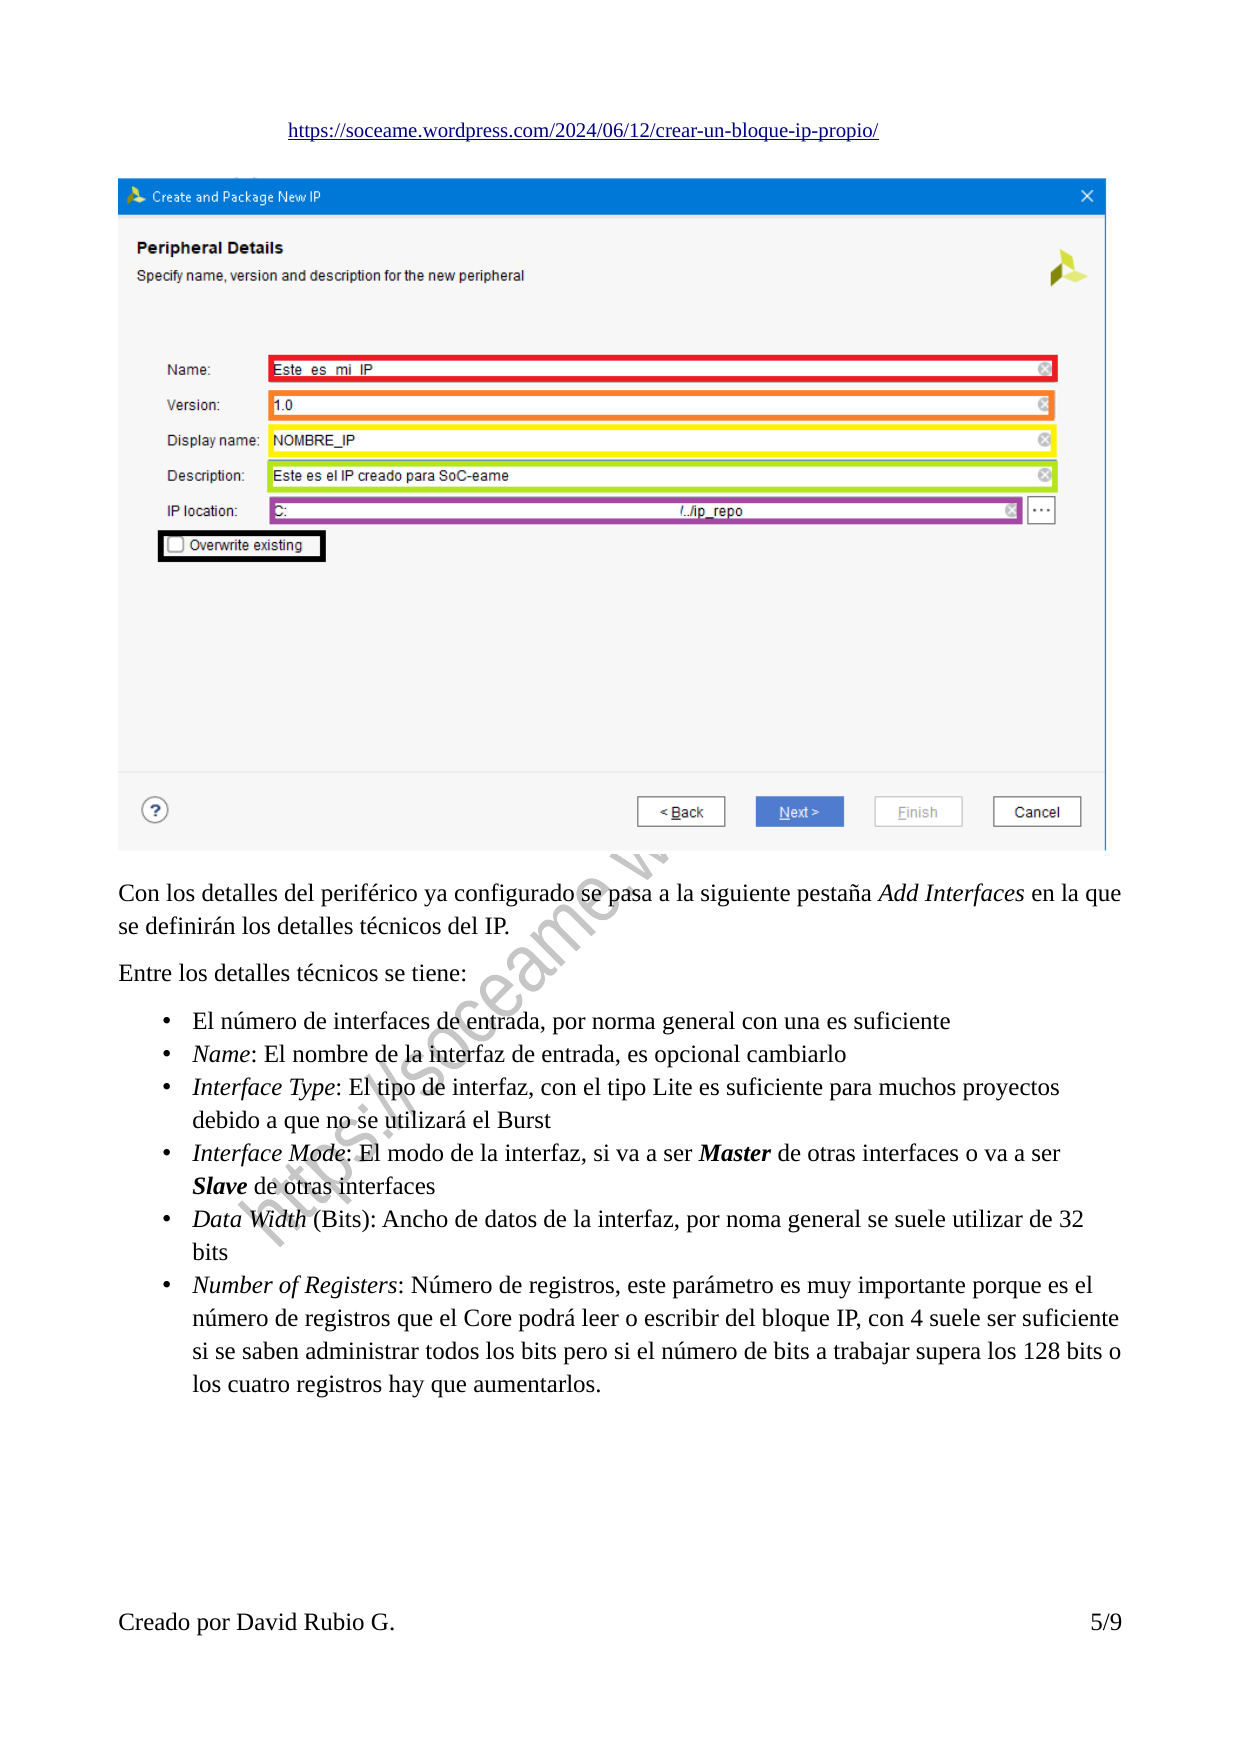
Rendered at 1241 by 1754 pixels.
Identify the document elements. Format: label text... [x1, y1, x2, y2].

list El número de interfaces de entrada, por norma general con una es suficiente [461, 1006, 1122, 1035]
list Interface Mode: El modo de la interfaz, si va a ser Master de otras interfaces o va a ser Slave de otras interfaces [162, 1138, 1122, 1200]
text Entre los detalles técnicos se tiene: [118, 958, 529, 987]
list Data Width (Bits): Ancho de datos de la interfaz, por noma general se suele utilizar de 32 bits [162, 1204, 1122, 1266]
list El número de interfaces de entrada, por norma general con una es suficiente [162, 1006, 457, 1035]
list Name: El nombre de la interfaz de entrada, es opcional cambiarlo [462, 1039, 1122, 1068]
picture [118, 177, 1112, 854]
list Number of Registers: Número de registros, este parámetro es muy importante porque es el número de registros que el Core podrá leer o escribir del bloque IP, con 4 suele ser suficiente si se saben administrar todos los bits pero si el número de bits a trabajar supera los 128 bits o los cuatro registros hay que aumentarlos. [162, 1270, 1122, 1398]
list Name: El nombre de la interfaz de entrada, es opcional cambiarlo [162, 1039, 446, 1068]
list Interface Type: El tipo de interfaz, con el tipo Lite es suficiente para muchos proyectos debido a que no se utilizará el Burst [162, 1072, 1122, 1134]
text [540, 958, 1122, 987]
text Con los detalles del periférico ya configurado se pasa a la siguiente pestaña Add Interfaces en la que se definirán los detalles técnicos del IP. [118, 878, 1122, 939]
